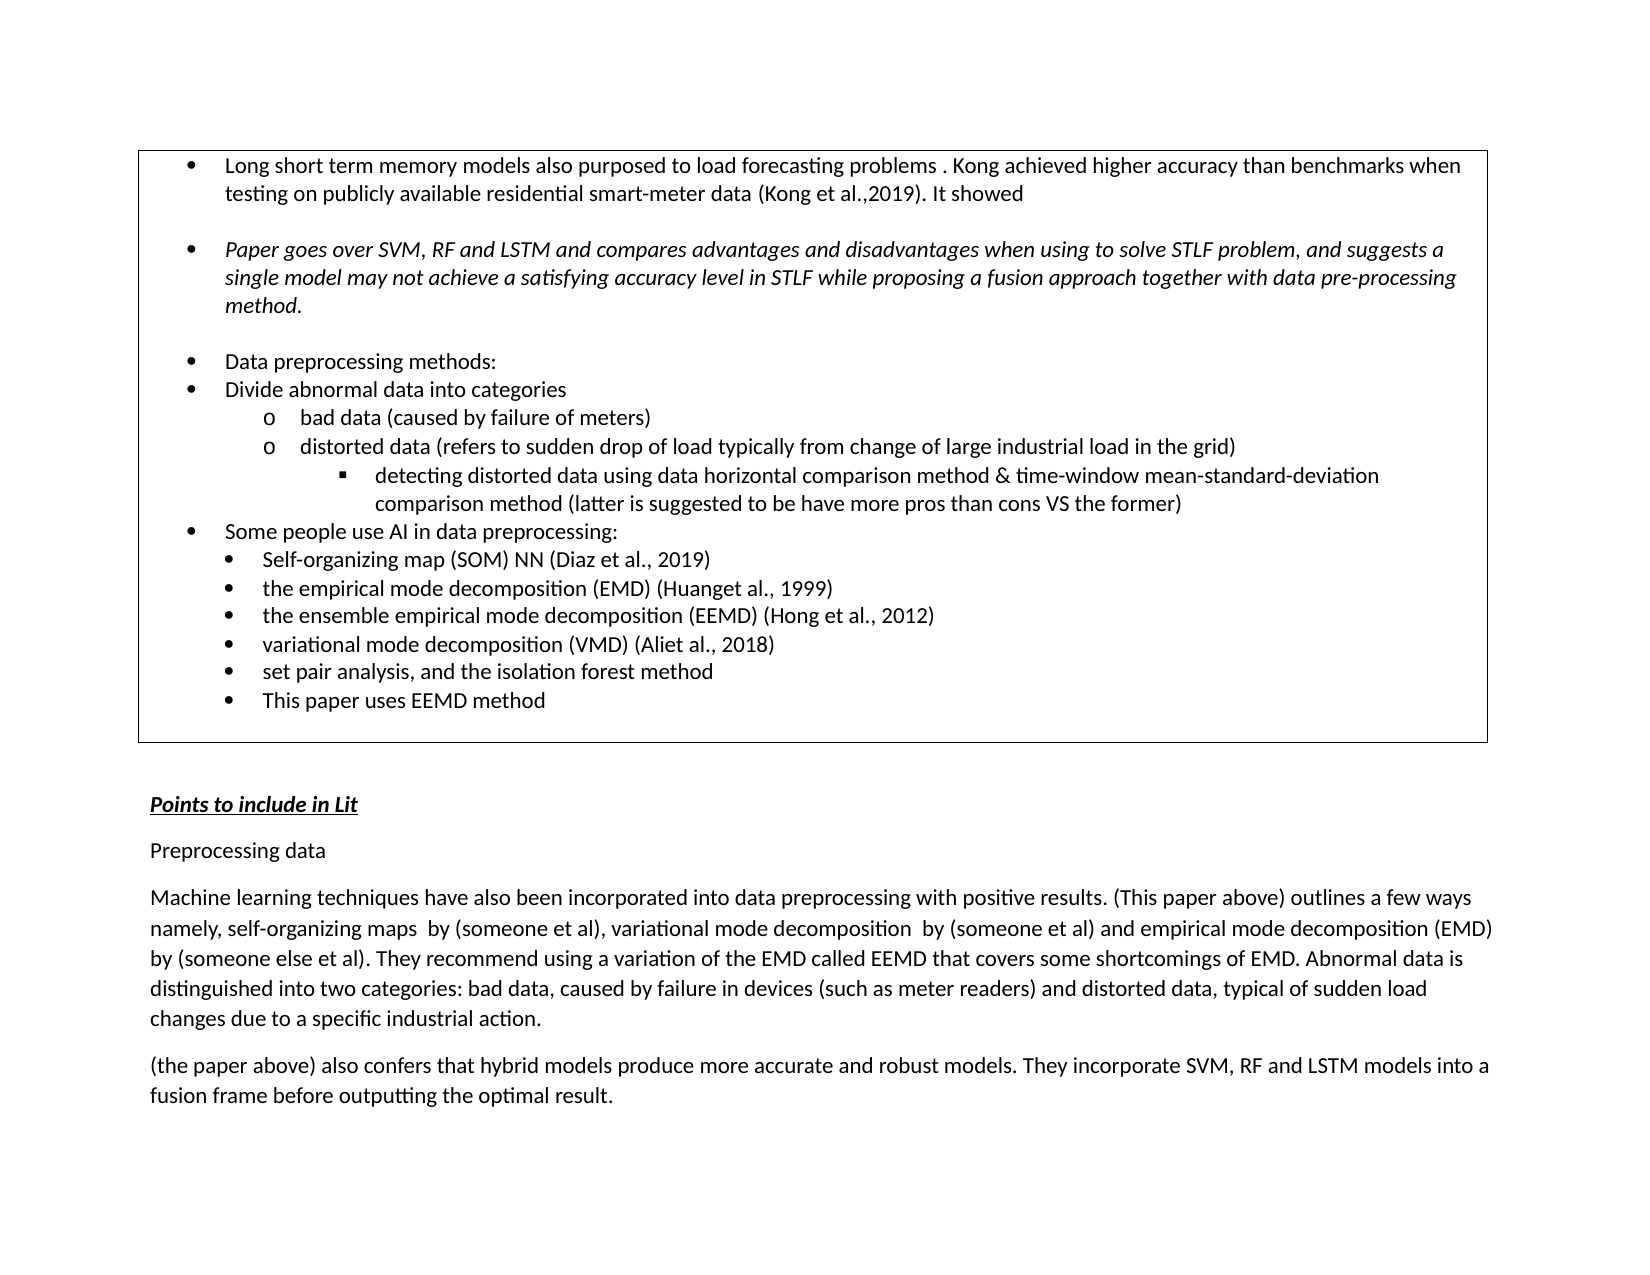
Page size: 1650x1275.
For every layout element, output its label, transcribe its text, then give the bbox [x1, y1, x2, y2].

text Machine learning techniques have also been incorporated into data preprocessing with positive results. (This paper above) outlines a few ways namely, self-organizing maps by (someone et al), variational mode decomposition by (someone et al) and empirical mode decomposition (EMD) by (someone else et al). They recommend using a variation of the EMD called EEMD that covers some shortcomings of EMD. Abnormal data is distinguished into two categories: bad data, caused by failure in devices (such as meter readers) and distorted data, typical of sudden load changes due to a specific industrial action. [150, 883, 1500, 1032]
text (the paper above) also confers that hybrid models produce more accurate and robust models. They incorporate SVM, RF and LSTM models into a fusion frame before outputting the optimal result. [150, 1051, 1500, 1109]
text Points to include in Lit [150, 790, 1500, 818]
text Preprocessing data [150, 837, 1500, 864]
table_cell Notes Incorporation of renewable energy is growing in power systems which is identified as a challenge to power system scheduling and dispatch Past research Traditional methods – time series analysis and regression analysis Low accuracy, weak capability of integrating impact factors such as weather data. And low sensitivity concerning inpujt data Recently machine learning technologies introduced into STLF ANN SVM RF and LSTM Chen originally applied SVM method and now a range of others have proposed other SVM to achieve more accurate results (Jiang et al., 2017; Hou et al., 2018; Chen et al., 2017; Barman et al., 2018; Lu et al., 2019; Chen et al., 2019; Hoori et al., 2020). RF algorithms Jiang proposed a support vector regression (SVR)-based predictor and a hybrid parameter optimization based forecasting method to provide a high-precision and high-resolution STLF (Jiang et al., 2017) Barman proposed a regional hybrid short-term load forecasting model by considering regional climate conditions and using SVR model and grasshopper optimization algorithm (Barman et al., 2018). The results show that the proposed model has better accuracy than the traditional STLF model which uses temperature as the only climate factor. The RF integrating multiple decision trees to form a classifier which has the advantages of strong generalization ability, fewer parameters and high prediction accuracy (Wu et al., 2015; Lahouar and Ben, 2015; Jurado et al., 2015; Uriarte et al., 2016; Li et al., 2019). Wu improved the RF method by using gray projection to propose a splitting algorithm (Wuet al., 2015); the experimental results showed that the proposed one has higher prediction accuracy and robustness than the original algorithms Long short term memory models also purposed to load forecasting problems . Kong achieved higher accuracy than benchmarks when testing on publicly available residential smart-meter data (Kong et al.,2019). It showed Paper goes over SVM, RF and LSTM and compares advantages and disadvantages when using to solve STLF problem, and suggests a single model may not achieve a satisfying accuracy level in STLF while proposing a fusion approach together with data pre-processing method. Data preprocessing methods: Divide abnormal data into categories bad data (caused by failure of meters) distorted data (refers to sudden drop of load typically from change of large industrial load in the grid) detecting distorted data using data horizontal comparison method & time-window mean-standard-deviation comparison method (latter is suggested to be have more pros than cons VS the former) Some people use AI in data preprocessing: Self-organizing map (SOM) NN (Diaz et al., 2019) the empirical mode decomposition (EMD) (Huanget al., 1999) the ensemble empirical mode decomposition (EEMD) (Hong et al., 2012) variational mode decomposition (VMD) (Aliet al., 2018) set pair analysis, and the isolation forest method This paper uses EEMD method [139, 151, 1487, 742]
